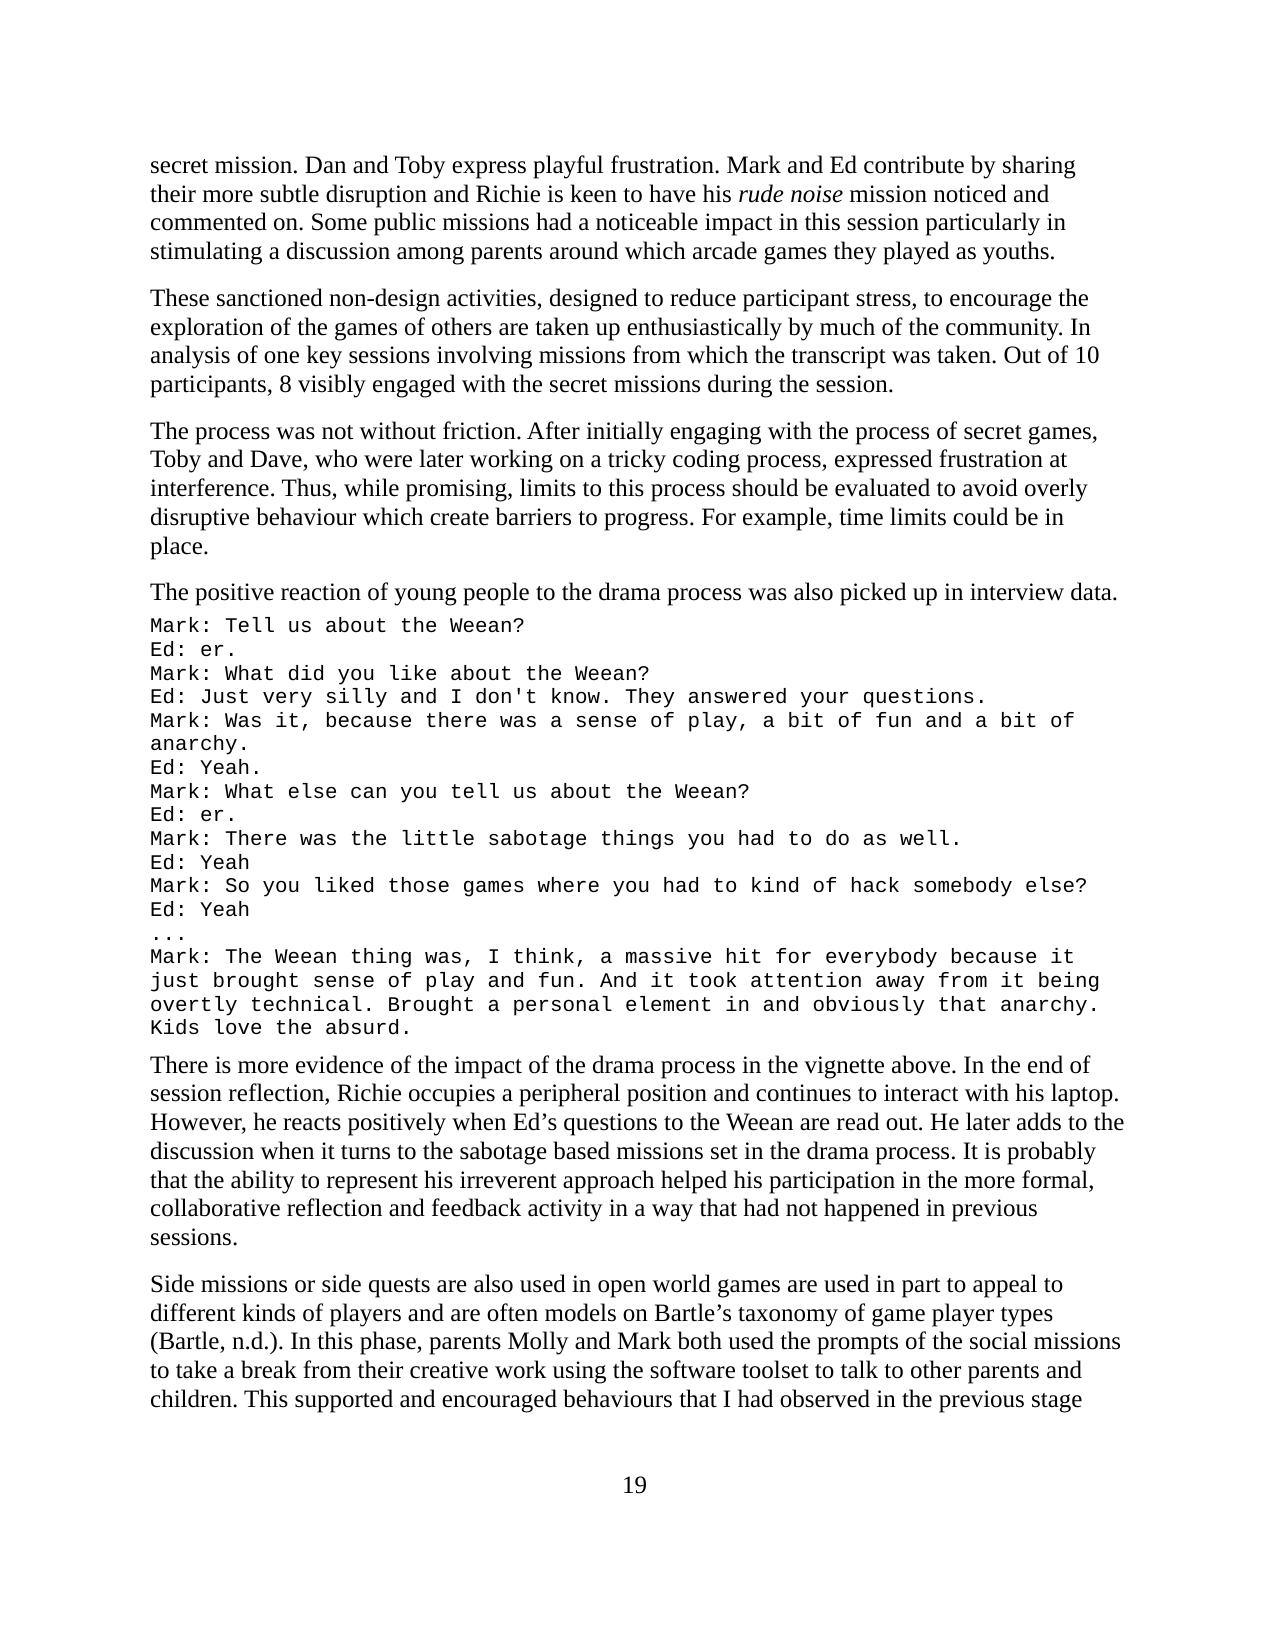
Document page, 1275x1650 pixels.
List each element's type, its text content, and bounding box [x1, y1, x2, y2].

text ... [150, 923, 1125, 946]
text Ed: Yeah. [150, 757, 1125, 781]
text These sanctioned non-design activities, designed to reduce participant stress, to encourage the exploration of the games of others are taken up enthusiastically by much of the community. In analysis of one key sessions involving missions from which the transcript was taken. Out of 10 participants, 8 visibly engaged with the secret missions during the session. [150, 283, 1125, 398]
text Mark: Was it, because there was a sense of play, a bit of fun and a bit of anarchy. [150, 710, 1125, 757]
text Mark: What else can you tell us about the Weean? [150, 781, 1125, 804]
text Mark: So you liked those games where you had to kind of hack somebody else? [150, 875, 1125, 899]
text Ed: er. [150, 804, 1125, 828]
text Mark: There was the little sabotage things you had to do as well. [150, 828, 1125, 852]
text The process was not without friction. After initially engaging with the process of secret games, Toby and Dave, who were later working on a tricky coding process, expressed frustration at interference. Thus, while promising, limits to this process should be evaluated to avoid overly disruptive behaviour which create barriers to progress. For example, time limits could be in place. [150, 416, 1125, 559]
text Ed: er. [150, 639, 1125, 662]
text Mark: What did you like about the Weean? [150, 662, 1125, 686]
text Mark: The Weean thing was, I think, a massive hit for everybody because it just brought sense of play and fun. And it took attention away from it being overtly technical. Brought a personal element in and obviously that anarchy. Kids love the absurd. [150, 946, 1125, 1041]
text Ed: Yeah [150, 899, 1125, 923]
text Ed: Just very silly and I don't know. They answered your questions. [150, 686, 1125, 710]
text There is more evidence of the impact of the drama process in the vignette above. In the end of session reflection, Richie occupies a peripheral position and continues to interact with his laptop. However, he reacts positively when Ed’s questions to the Weean are read out. He later adds to the discussion when it turns to the sabotage based missions set in the drama process. It is probably that the ability to represent his irreverent approach helped his participation in the more formal, collaborative reflection and feedback activity in a way that had not happened in previous sessions. [150, 1050, 1125, 1251]
text secret mission. Dan and Toby express playful frustration. Mark and Ed contribute by sharing their more subtle disruption and Richie is keen to have his rude noise mission noticed and commented on. Some public missions had a noticeable impact in this session particularly in stimulating a discussion among parents around which arcade games they played as youths. [150, 150, 1125, 265]
text The positive reaction of young people to the drama process was also picked up in interview data. [150, 577, 1125, 606]
text Mark: Tell us about the Weean? [150, 615, 1125, 639]
text Side missions or side quests are also used in open world games are used in part to appeal to different kinds of players and are often models on Bartle’s taxonomy of game player types (Bartle, n.d.). In this phase, parents Molly and Mark both used the prompts of the social missions to take a break from their creative work using the software toolset to talk to other parents and children. This supported and encouraged behaviours that I had observed in the previous stage [150, 1269, 1125, 1413]
text Ed: Yeah [150, 852, 1125, 875]
